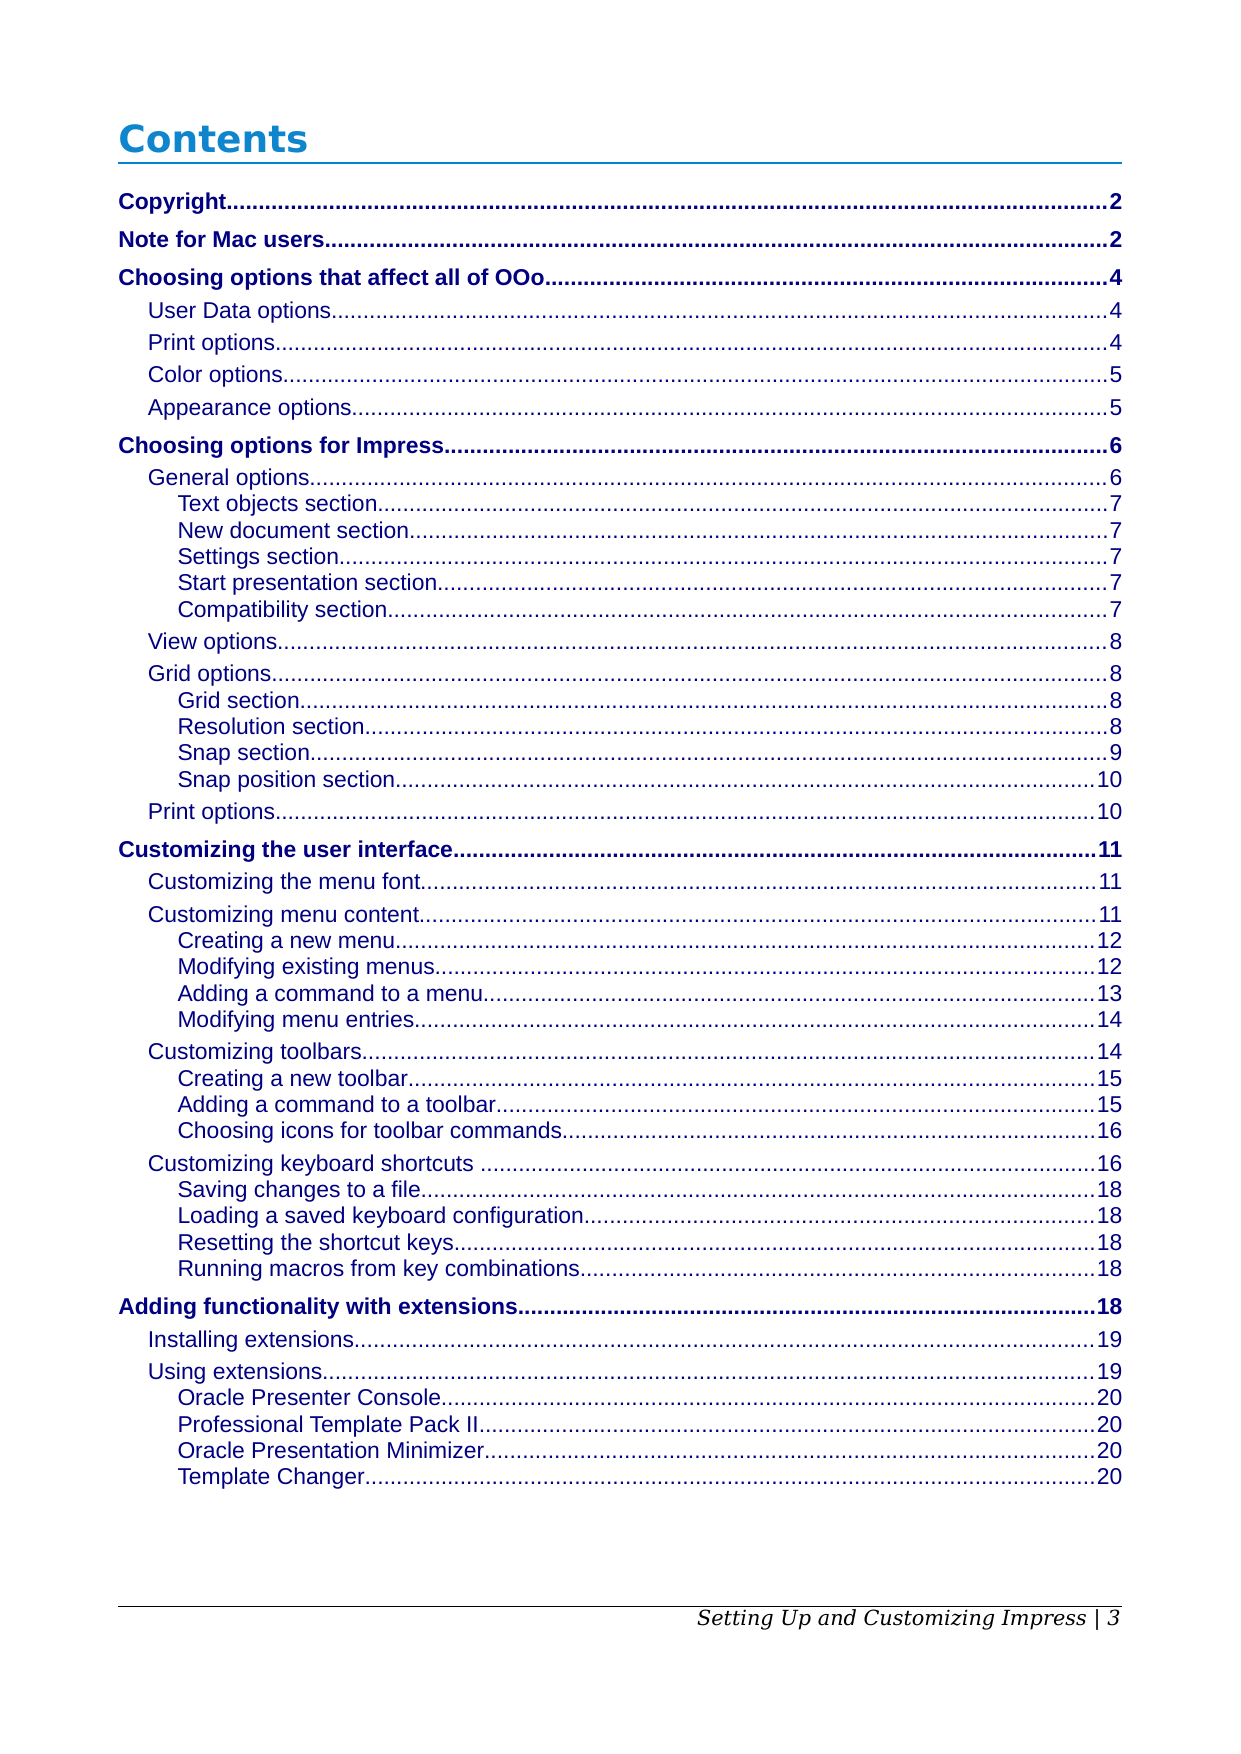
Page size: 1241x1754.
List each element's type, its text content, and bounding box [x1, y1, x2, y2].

text Customizing the menu font 11 [148, 868, 1122, 895]
text Oracle Presenter Console 20 [177, 1384, 1122, 1411]
text Print options 4 [148, 329, 1122, 355]
text Customizing keyboard shortcuts 16 [148, 1150, 1122, 1176]
text Print options 10 [148, 798, 1122, 824]
text Adding a command to a toolbar 15 [177, 1091, 1122, 1117]
text Adding functionality with extensions 18 [118, 1293, 1122, 1319]
text Customizing the user interface 11 [118, 836, 1122, 862]
text Compatibility section 7 [177, 596, 1122, 622]
text Modifying existing menus 12 [177, 953, 1122, 980]
text Professional Template Pack II 20 [177, 1411, 1122, 1437]
text Loading a saved keyboard configuration 18 [177, 1202, 1122, 1229]
text New document section 7 [177, 517, 1122, 543]
text Snap position section 10 [177, 766, 1122, 792]
text View options 8 [148, 628, 1122, 654]
text Appearance options 5 [148, 393, 1122, 420]
text Choosing options for Impress 6 [118, 432, 1122, 458]
text Resetting the shortcut keys 18 [177, 1229, 1122, 1255]
text Running macros from key combinations 18 [177, 1255, 1122, 1281]
text Customizing toolbars 14 [148, 1038, 1122, 1065]
text Snap section 9 [177, 739, 1122, 766]
text Note for Mac users 2 [118, 226, 1122, 252]
text Contents [118, 118, 1122, 162]
text Oracle Presentation Minimizer 20 [177, 1437, 1122, 1463]
text Saving changes to a file 18 [177, 1176, 1122, 1202]
text Settings section 7 [177, 543, 1122, 569]
text User Data options 4 [148, 297, 1122, 323]
text Choosing options that affect all of OOo 4 [118, 264, 1122, 291]
text Resolution section 8 [177, 713, 1122, 739]
text Adding a command to a menu 13 [177, 980, 1122, 1006]
text Copyright 2 [118, 188, 1122, 214]
text Modifying menu entries 14 [177, 1006, 1122, 1032]
text Installing extensions 19 [148, 1326, 1122, 1352]
text Choosing icons for toolbar commands 16 [177, 1117, 1122, 1144]
text Grid section 8 [177, 687, 1122, 713]
text Color options 5 [148, 361, 1122, 387]
text Creating a new toolbar 15 [177, 1065, 1122, 1091]
text Customizing menu content 11 [148, 901, 1122, 927]
text Text objects section 7 [177, 490, 1122, 517]
text Template Changer 20 [177, 1463, 1122, 1489]
text General options 6 [148, 464, 1122, 490]
text Grid options 8 [148, 660, 1122, 687]
text Start presentation section 7 [177, 569, 1122, 596]
text Creating a new menu 12 [177, 927, 1122, 953]
text Using extensions 19 [148, 1358, 1122, 1384]
